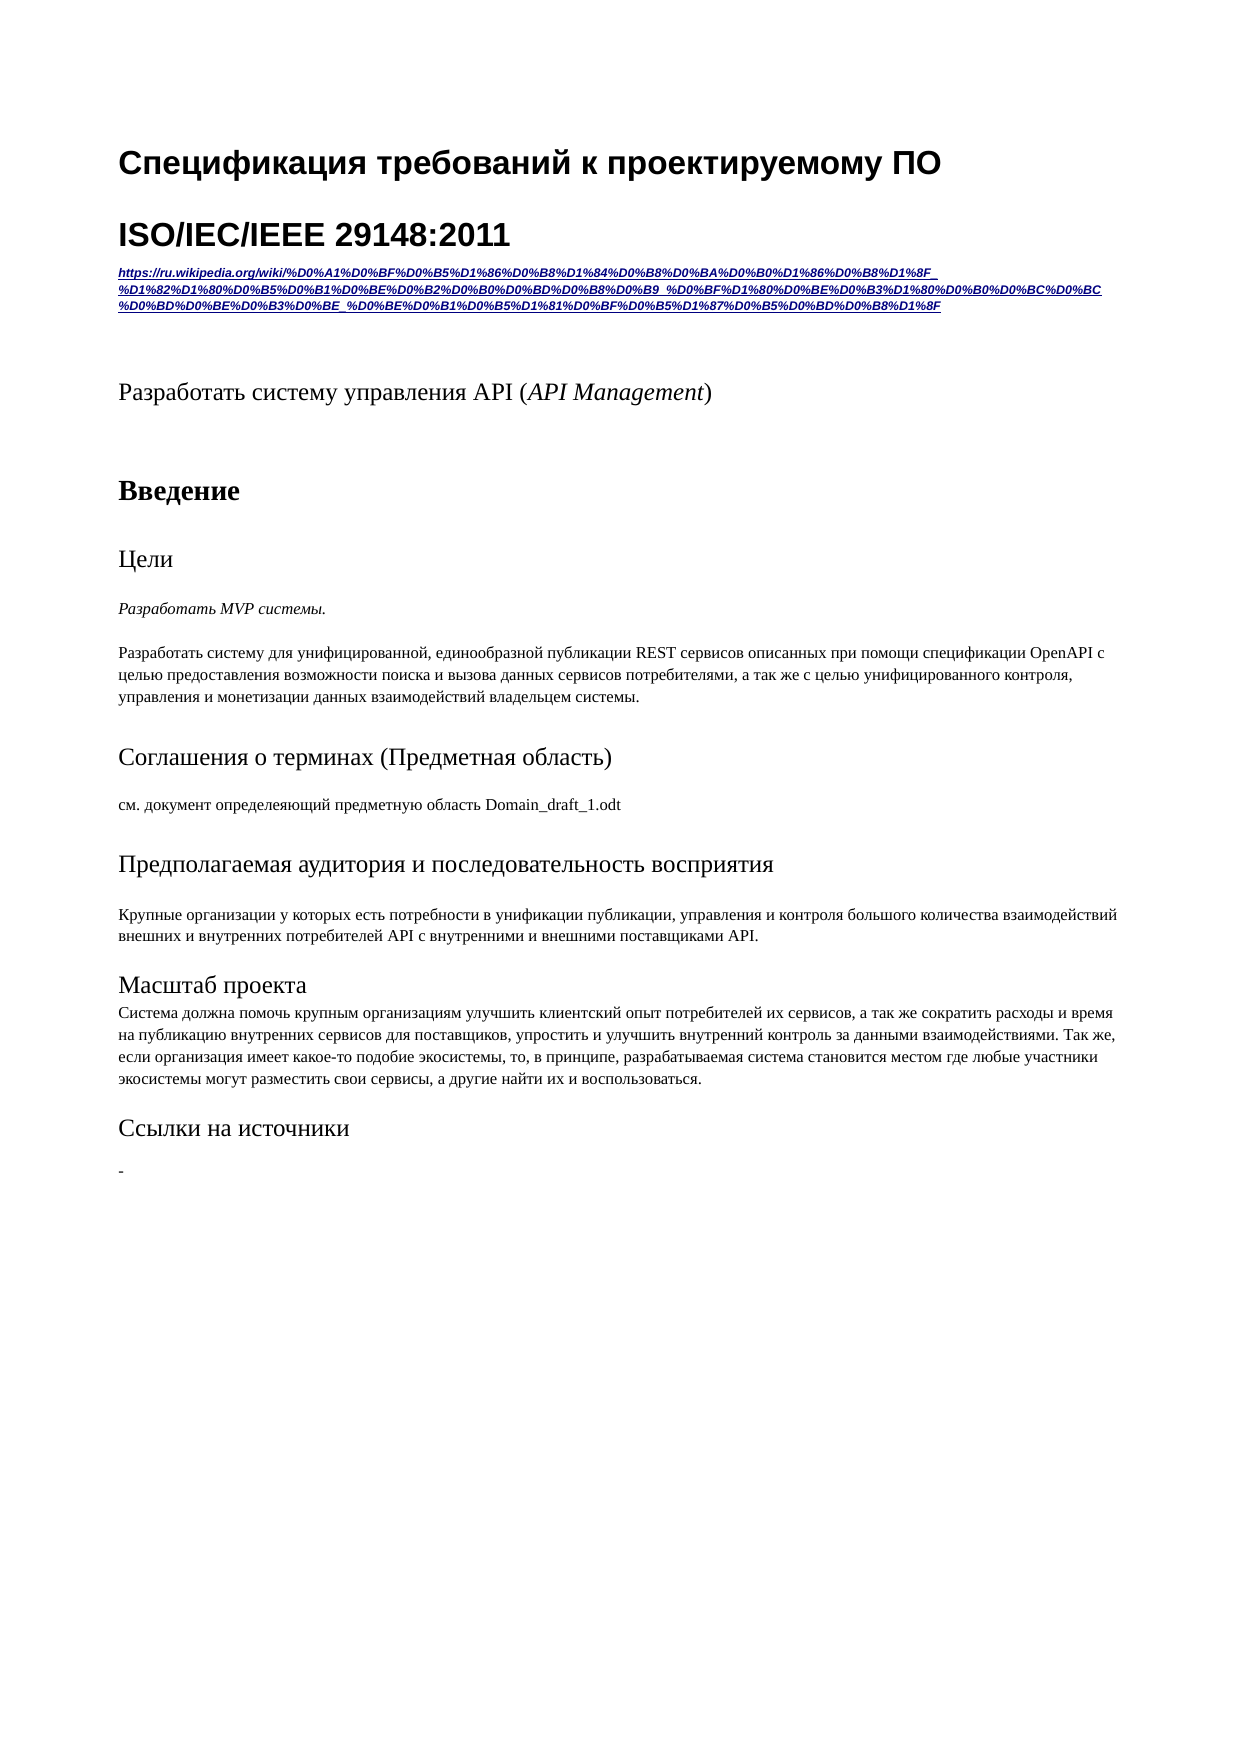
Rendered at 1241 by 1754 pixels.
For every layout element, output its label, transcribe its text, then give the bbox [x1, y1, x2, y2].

text Система должна помочь крупным организациям улучшить клиентский опыт потребителей их сервисов, а так же сократить расходы и время на публикацию внутренних сервисов для поставщиков, упростить и улучшить внутренний контроль за данными взаимодействиями. Так же, если организация имеет какое-то подобие экосистемы, то, в принципе, разрабатываемая система становится местом где любые участники экосистемы могут разместить свои сервисы, а другие найти их и воспользоваться. [118, 1003, 1122, 1088]
text Крупные организации у которых есть потребности в унификации публикации, управления и контроля большого количества взаимодействий внешних и внутренних потребителей API с внутренними и внешними поcтавщиками API. [118, 904, 1122, 945]
subtitle Спецификация требований к проектируемому ПО [118, 143, 1122, 182]
text Разработать MVP системы. [118, 599, 1122, 618]
text Разработать систему управления API (API Management) [118, 377, 1122, 406]
subtitle ISO/IEC/IEEE 29148:2011 [118, 215, 1122, 253]
text Ссылки на источники [118, 1113, 1122, 1142]
text https://ru.wikipedia.org/wiki/%D0%A1%D0%BF%D0%B5%D1%86%D0%B8%D1%84%D0%B8%D0%BA%D0%B0%D1%86%D0%B8%D1%8F_%D1%82%D1%80%D0%B5%D0%B1%D0%BE%D0%B2%D0%B0%D0%BD%D0%B8%D0%B9_%D0%BF%D1%80%D0%BE%D0%B3%D1%80%D0%B0%D0%BC%D0%BC%D0%BD%D0%BE%D0%B3%D0%BE_%D0%BE%D0%B1%D0%B5%D1%81%D0%BF%D0%B5%D1%87%D0%B5%D0%BD%D0%B8%D1%8F [118, 266, 1122, 313]
text Цели [118, 544, 1122, 573]
text Введение [118, 473, 1122, 506]
text - [118, 1161, 1122, 1180]
text Предполагаемая аудитория и последовательность восприятия [118, 849, 1122, 878]
text Соглашения о терминах (Предметная область) [118, 742, 1122, 771]
text Разработать систему для унифицированной, единообразной публикации REST сервисов описанных при помощи спецификации OpenAPI с целью предоставления возможности поиска и вызова данных сервисов потребителями, а так же с целью унифицированного контроля, управления и монетизации данных взаимодействий владельцем системы. [118, 643, 1122, 706]
text см. документ определеяющий предметную область Domain_draft_1.odt [118, 794, 1122, 813]
text Масштаб проекта [118, 970, 1122, 999]
